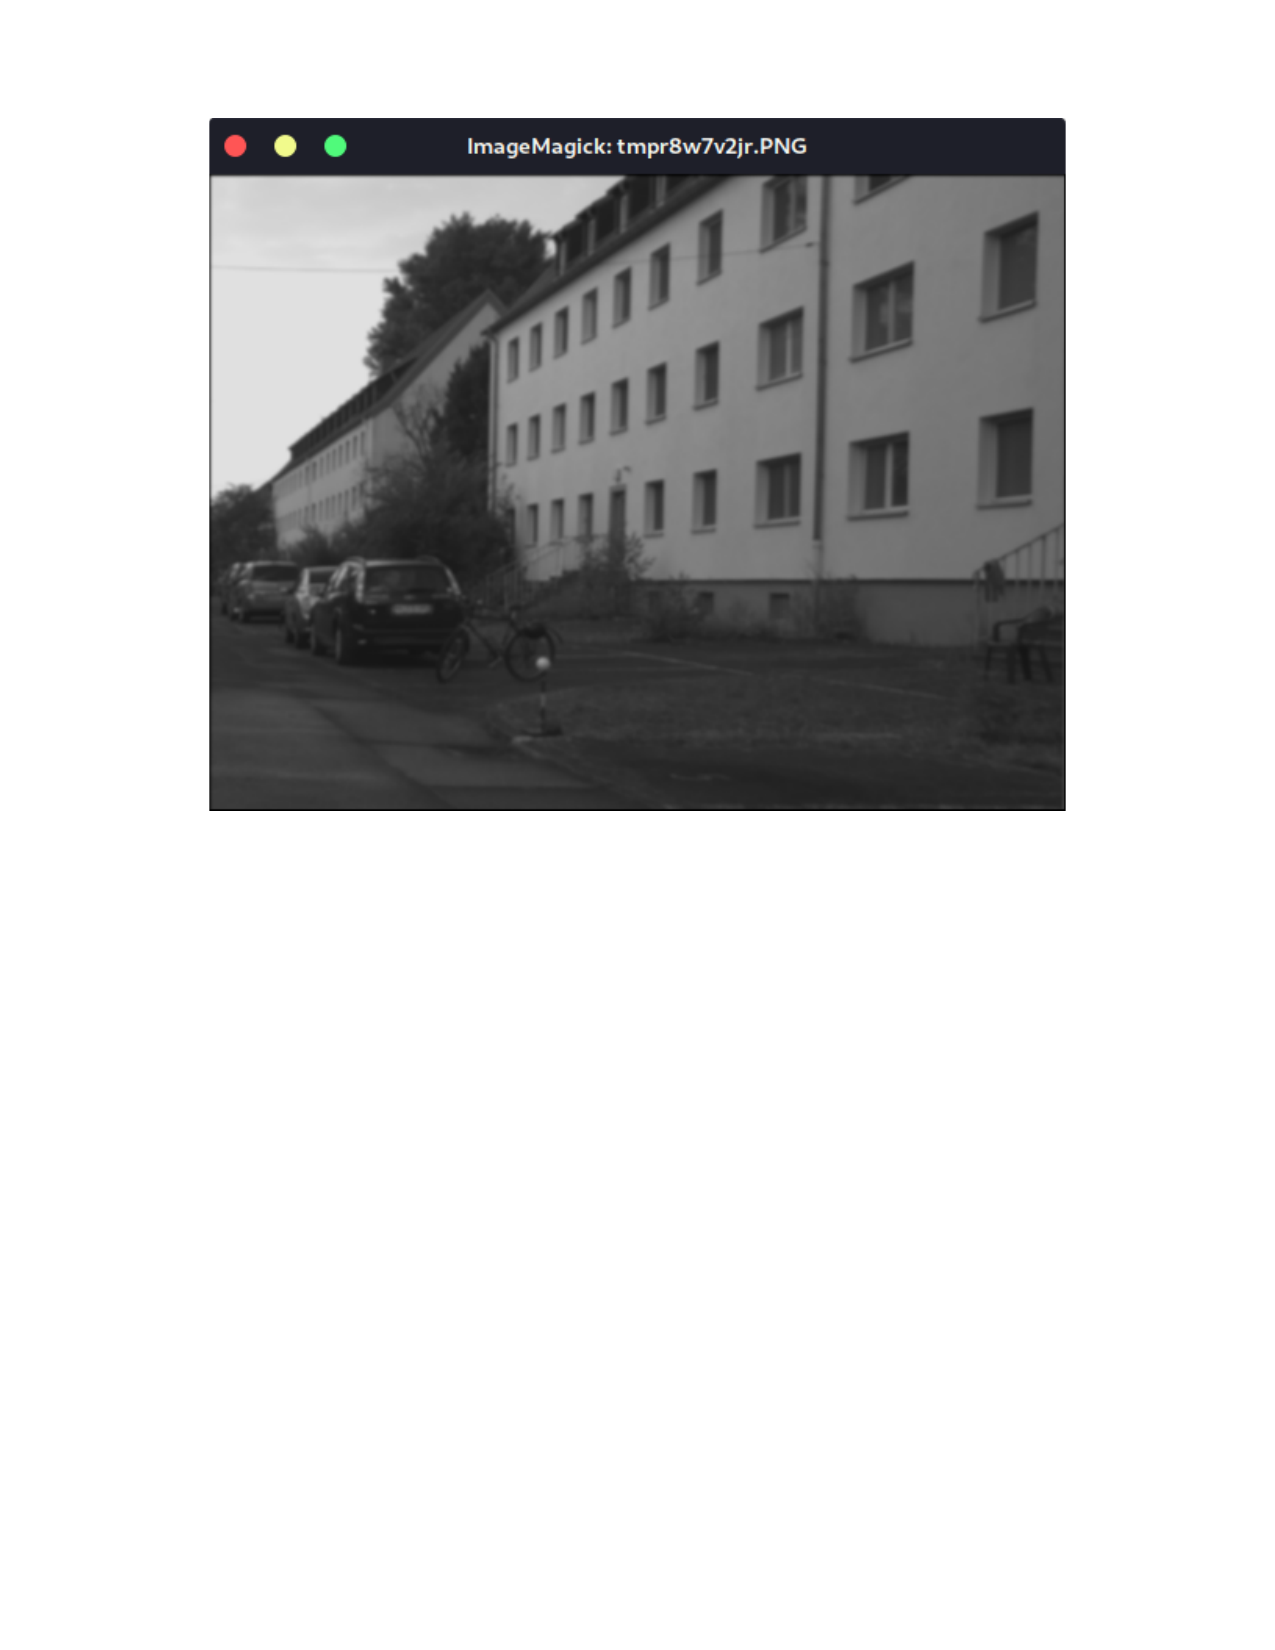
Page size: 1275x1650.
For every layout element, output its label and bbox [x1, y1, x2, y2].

picture [209, 118, 1066, 811]
